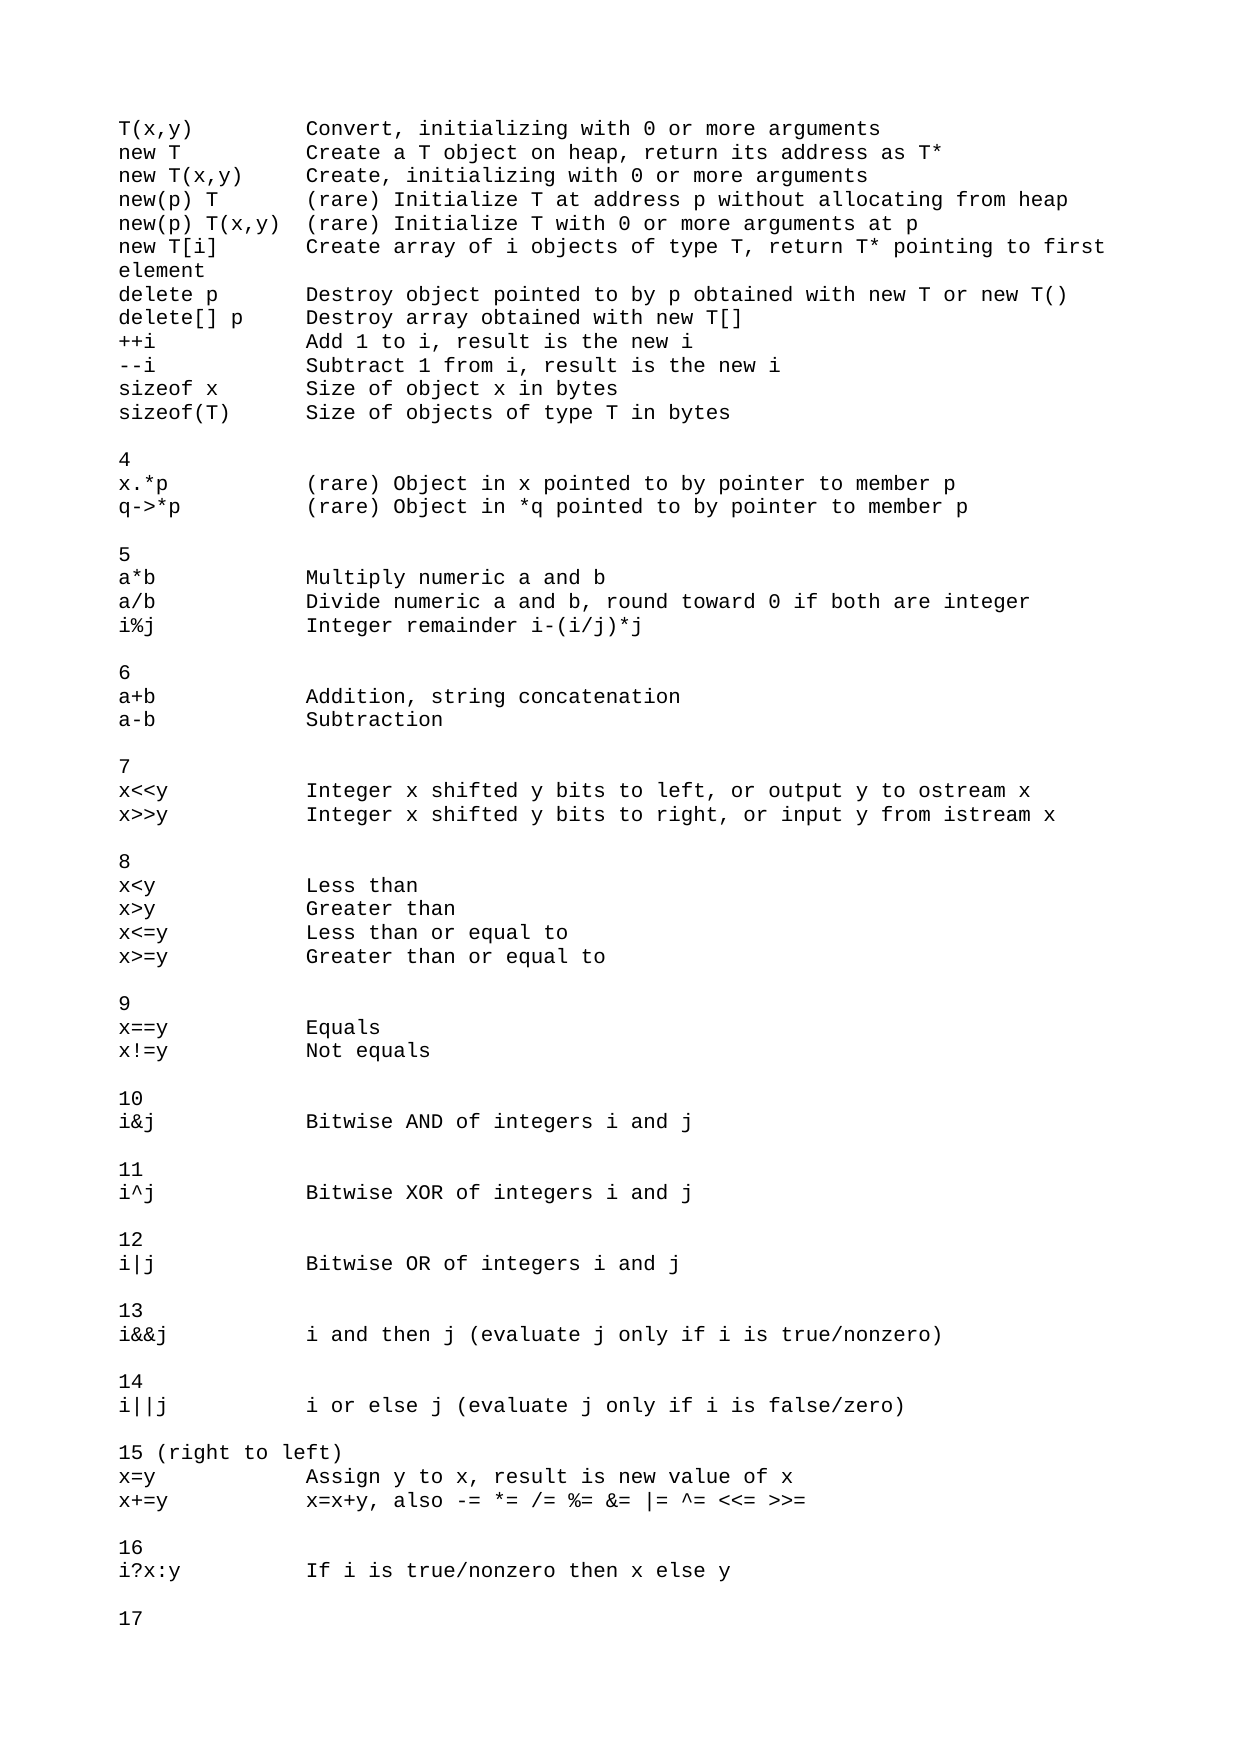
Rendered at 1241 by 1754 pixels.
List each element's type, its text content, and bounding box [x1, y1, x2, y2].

text x<y Less than [118, 875, 1122, 898]
text a+b Addition, string concatenation [118, 686, 1122, 709]
text 4 [118, 449, 1122, 473]
text new T(x,y) Create, initializing with 0 or more arguments [118, 165, 1122, 189]
text a-b Subtraction [118, 709, 1122, 733]
text sizeof(T) Size of objects of type T in bytes [118, 402, 1122, 426]
text x<<y Integer x shifted y bits to left, or output y to ostream x [118, 780, 1122, 804]
text i&&j i and then j (evaluate j only if i is true/nonzero) [118, 1324, 1122, 1348]
text q->*p (rare) Object in *q pointed to by pointer to member p [118, 496, 1122, 520]
text i^j Bitwise XOR of integers i and j [118, 1182, 1122, 1206]
text delete p Destroy object pointed to by p obtained with new T or new T() [118, 284, 1122, 307]
text 15 (right to left) [118, 1442, 1122, 1466]
text sizeof x Size of object x in bytes [118, 378, 1122, 402]
text new(p) T (rare) Initialize T at address p without allocating from heap [118, 189, 1122, 213]
text a/b Divide numeric a and b, round toward 0 if both are integer [118, 591, 1122, 615]
text x=y Assign y to x, result is new value of x [118, 1466, 1122, 1489]
text T(x,y) Convert, initializing with 0 or more arguments [118, 118, 1122, 142]
text ++i Add 1 to i, result is the new i [118, 331, 1122, 354]
text 6 [118, 662, 1122, 686]
text 8 [118, 851, 1122, 875]
text i%j Integer remainder i-(i/j)*j [118, 615, 1122, 638]
text 9 [118, 993, 1122, 1017]
text delete[] p Destroy array obtained with new T[] [118, 307, 1122, 331]
text 14 [118, 1371, 1122, 1395]
text x.*p (rare) Object in x pointed to by pointer to member p [118, 473, 1122, 496]
text --i Subtract 1 from i, result is the new i [118, 354, 1122, 378]
text x+=y x=x+y, also -= *= /= %= &= |= ^= <<= >>= [118, 1489, 1122, 1513]
text x>>y Integer x shifted y bits to right, or input y from istream x [118, 804, 1122, 827]
text x!=y Not equals [118, 1040, 1122, 1064]
text i|j Bitwise OR of integers i and j [118, 1253, 1122, 1277]
text new T Create a T object on heap, return its address as T* [118, 142, 1122, 165]
text x==y Equals [118, 1017, 1122, 1040]
text a*b Multiply numeric a and b [118, 567, 1122, 591]
text 7 [118, 757, 1122, 780]
text 17 [118, 1608, 1122, 1631]
text x>=y Greater than or equal to [118, 946, 1122, 969]
text 11 [118, 1158, 1122, 1182]
text 5 [118, 544, 1122, 567]
text 13 [118, 1300, 1122, 1324]
text i||j i or else j (evaluate j only if i is false/zero) [118, 1395, 1122, 1419]
text new T[i] Create array of i objects of type T, return T* pointing to first element [118, 236, 1122, 284]
text x>y Greater than [118, 898, 1122, 922]
text new(p) T(x,y) (rare) Initialize T with 0 or more arguments at p [118, 213, 1122, 236]
text 10 [118, 1088, 1122, 1111]
text x<=y Less than or equal to [118, 922, 1122, 946]
text i?x:y If i is true/nonzero then x else y [118, 1561, 1122, 1584]
text i&j Bitwise AND of integers i and j [118, 1111, 1122, 1135]
text 12 [118, 1229, 1122, 1253]
text 16 [118, 1537, 1122, 1561]
